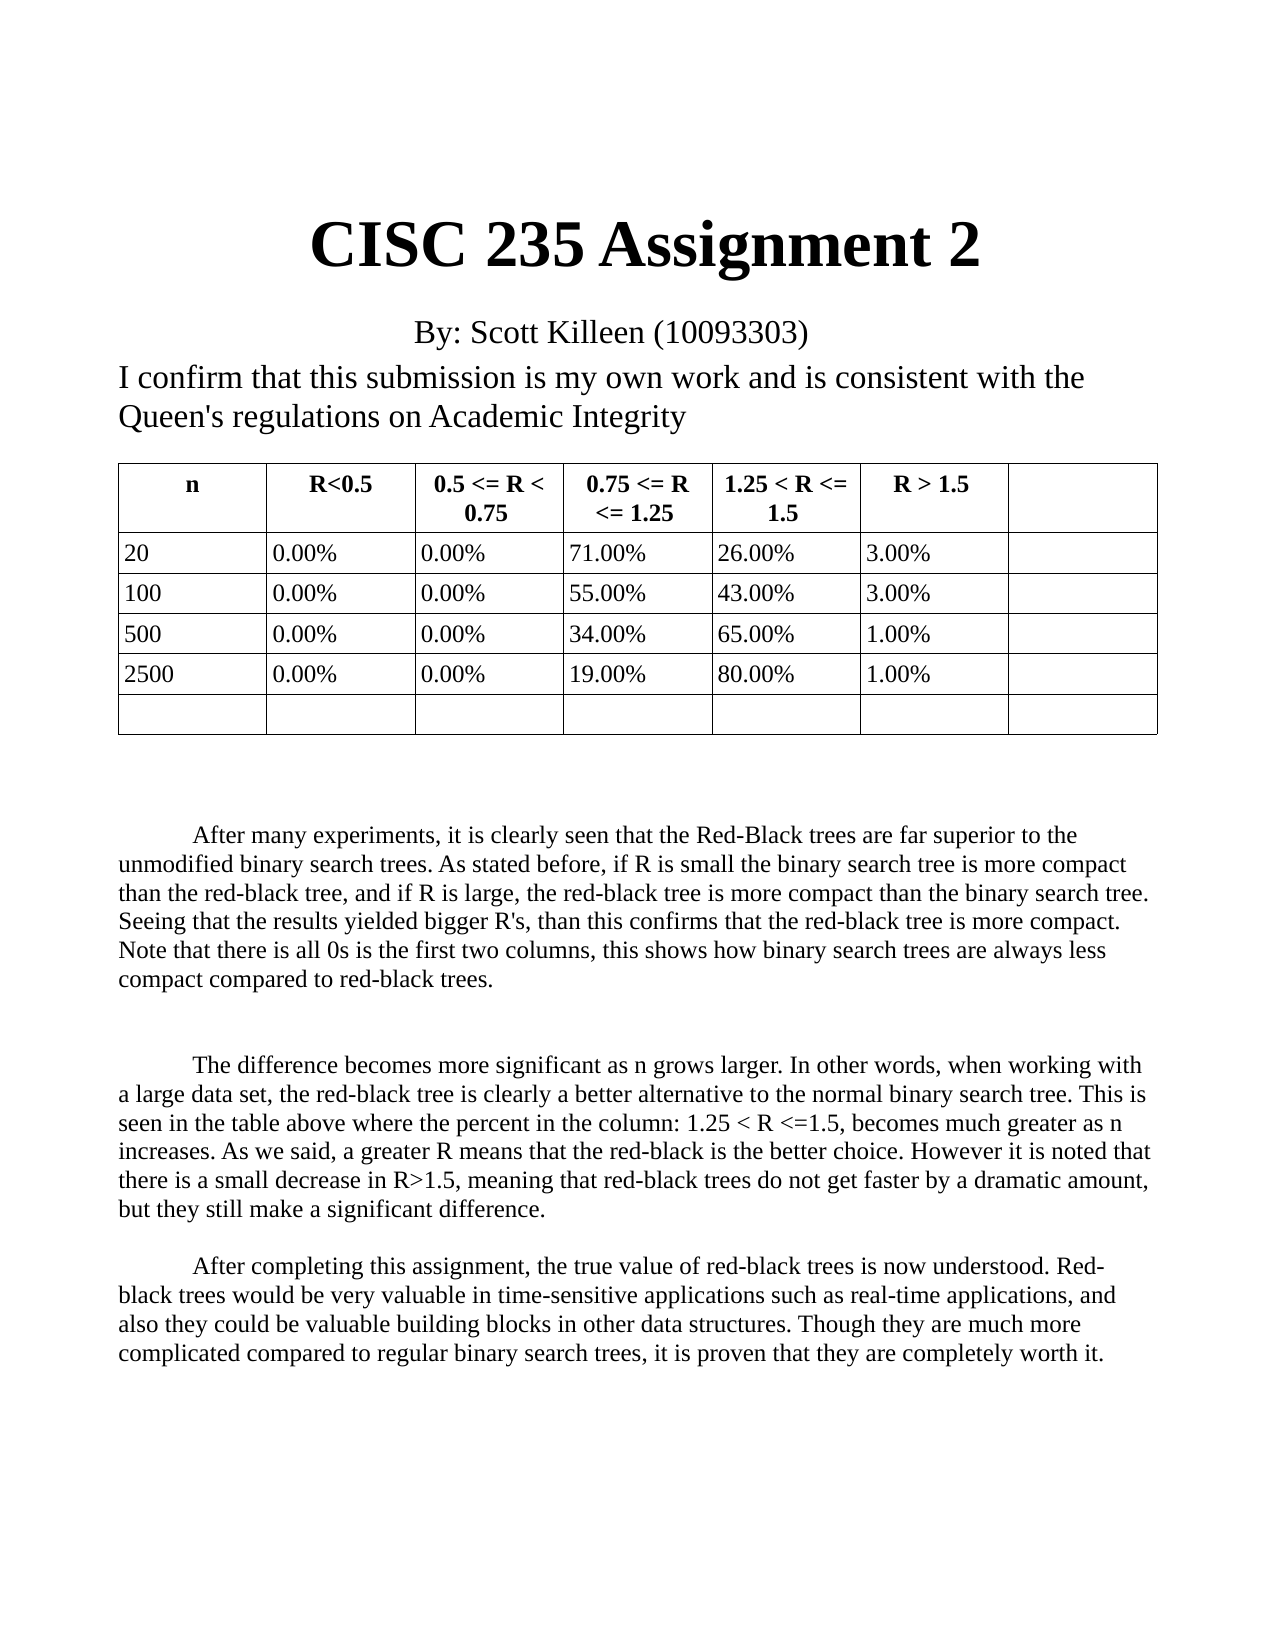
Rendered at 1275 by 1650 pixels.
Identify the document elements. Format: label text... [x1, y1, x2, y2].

table_cell 55.00% [564, 574, 712, 613]
table_cell 19.00% [564, 654, 712, 693]
text CISC 235 Assignment 2 [118, 204, 1157, 281]
text I confirm that this submission is my own work and is consistent with the Queen's regulations on Academic Integrity [118, 358, 1157, 434]
table_cell 2500 [119, 654, 266, 693]
table_cell 0.00% [416, 533, 563, 572]
table_cell 0.00% [267, 574, 415, 613]
table_cell 0.00% [267, 533, 415, 572]
table_header 0.5 <= R < 0.75 [416, 464, 563, 532]
text After many experiments, it is clearly seen that the Red-Black trees are far superior to the unmodified binary search trees. As stated before, if R is small the binary search tree is more compact than the red-black tree, and if R is large, the red-black tree is more compact than the binary search tree. Seeing that the results yielded bigger R's, than this confirms that the red-black tree is more compact. Note that there is all 0s is the first two columns, this shows how binary search trees are always less compact compared to red-black trees. [118, 820, 1157, 993]
table_cell 0.00% [267, 654, 415, 693]
table_cell 1.00% [861, 614, 1008, 653]
table_header 1.25 < R <= 1.5 [713, 464, 860, 532]
table_cell 0.00% [267, 614, 415, 653]
table_cell [564, 695, 712, 734]
table_cell 0.00% [416, 574, 563, 613]
table_cell 80.00% [713, 654, 860, 693]
table_cell 3.00% [861, 574, 1008, 613]
text The difference becomes more significant as n grows larger. In other words, when working with a large data set, the red-black tree is clearly a better alternative to the normal binary search tree. This is seen in the table above where the percent in the column: 1.25 < R <=1.5, becomes much greater as n increases. As we said, a greater R means that the red-black is the better choice. However it is noted that there is a small decrease in R>1.5, meaning that red-black trees do not get faster by a dramatic amount, but they still make a significant difference. [118, 1050, 1157, 1223]
table_cell 100 [119, 574, 266, 613]
table_cell [713, 695, 860, 734]
table_cell 0.00% [416, 614, 563, 653]
table_header R<0.5 [267, 464, 415, 532]
table_cell [1009, 654, 1157, 693]
table_cell 3.00% [861, 533, 1008, 572]
table_cell [861, 695, 1008, 734]
table_cell [267, 695, 415, 734]
table_cell [416, 695, 563, 734]
table_cell 65.00% [713, 614, 860, 653]
table_cell [1009, 614, 1157, 653]
table_cell [1009, 695, 1157, 734]
table_cell [119, 695, 266, 734]
table_header 0.75 <= R <= 1.25 [564, 464, 712, 532]
table_cell [1009, 533, 1157, 572]
table_header n [119, 464, 266, 532]
table_cell 43.00% [713, 574, 860, 613]
table_cell 1.00% [861, 654, 1008, 693]
table_cell 500 [119, 614, 266, 653]
table_header [1009, 464, 1157, 532]
table_cell 26.00% [713, 533, 860, 572]
table_cell 34.00% [564, 614, 712, 653]
text By: Scott Killeen (10093303) [118, 281, 1157, 358]
table_cell 20 [119, 533, 266, 572]
text After completing this assignment, the true value of red-black trees is now understood. Red-black trees would be very valuable in time-sensitive applications such as real-time applications, and also they could be valuable building blocks in other data structures. Though they are much more complicated compared to regular binary search trees, it is proven that they are completely worth it. [118, 1251, 1157, 1366]
table_cell [1009, 574, 1157, 613]
table_cell 0.00% [416, 654, 563, 693]
table_header R > 1.5 [861, 464, 1008, 532]
table_cell 71.00% [564, 533, 712, 572]
